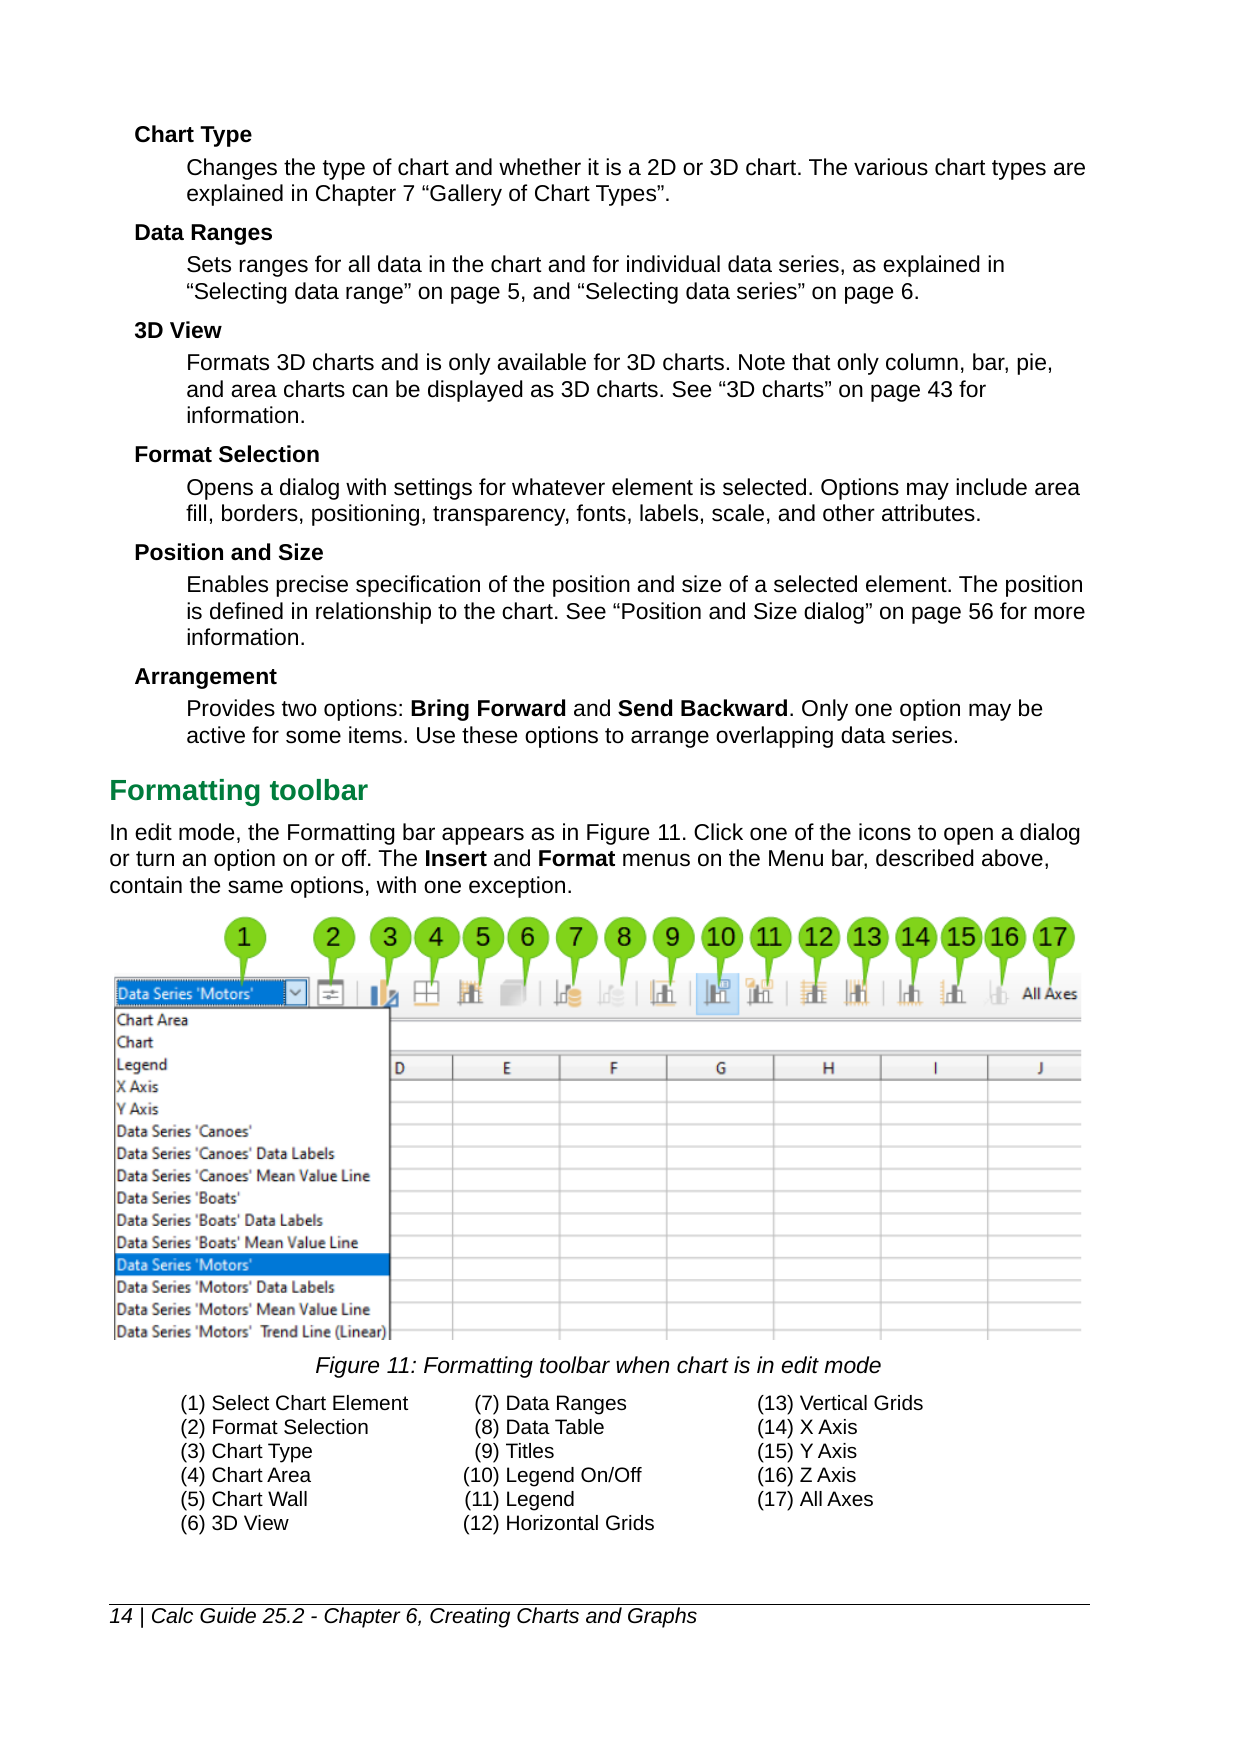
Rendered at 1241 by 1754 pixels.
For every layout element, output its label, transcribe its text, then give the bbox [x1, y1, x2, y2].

text Chart Type [134, 121, 1090, 147]
text Sets ranges for all data in the chart and for individual data series, as explained in “Selecting data range” on page 5, and “Selecting data series” on page 6. [186, 251, 1090, 304]
text Changes the type of chart and whether it is a 2D or 3D chart. The various chart types are explained in Chapter 7 “Gallery of Chart Types”. [186, 154, 1090, 206]
text Position and Size [134, 539, 1090, 565]
text Data Ranges [134, 219, 1090, 245]
text Provides two options: Bring Forward and Send Backward. Only one option may be active for some items. Use these options to arrange overlapping data series. [186, 695, 1090, 748]
text Format Selection [134, 441, 1090, 467]
subtitle Formatting toolbar [109, 773, 1090, 806]
text Arrangement [134, 663, 1090, 689]
text Opens a dialog with settings for whatever element is selected. Options may include area fill, borders, positioning, transparency, fonts, labels, scale, and other attributes. [186, 473, 1090, 526]
text 3D View [134, 317, 1090, 343]
text Formats 3D charts and is only available for 3D charts. Note that only column, bar, pie, and area charts can be displayed as 3D charts. See “3D charts” on page 43 for information. [186, 349, 1090, 428]
table_header Select Chart Element Format Selection Chart Type Chart Area Chart Wall 3D View [158, 1391, 452, 1547]
table_header Vertical Grids X Axis Y Axis Z Axis All Axes [746, 1391, 1041, 1547]
table_header Data Ranges Data Table Titles Legend On/Off Legend Horizontal Grids [452, 1391, 746, 1547]
picture [114, 910, 1085, 1340]
text In edit mode, the Formatting bar appears as in Figure 11. Click one of the icons to open a dialog or turn an option on or off. The Insert and Format menus on the Menu bar, described above, contain the same options, with one exception. [109, 819, 1090, 898]
text Enables precise specification of the position and size of a selected element. The position is defined in relationship to the chart. See “Position and Size dialog” on page 56 for more information. [186, 571, 1090, 650]
text Figure 11: Formatting toolbar when chart is in edit mode [114, 1352, 1085, 1378]
